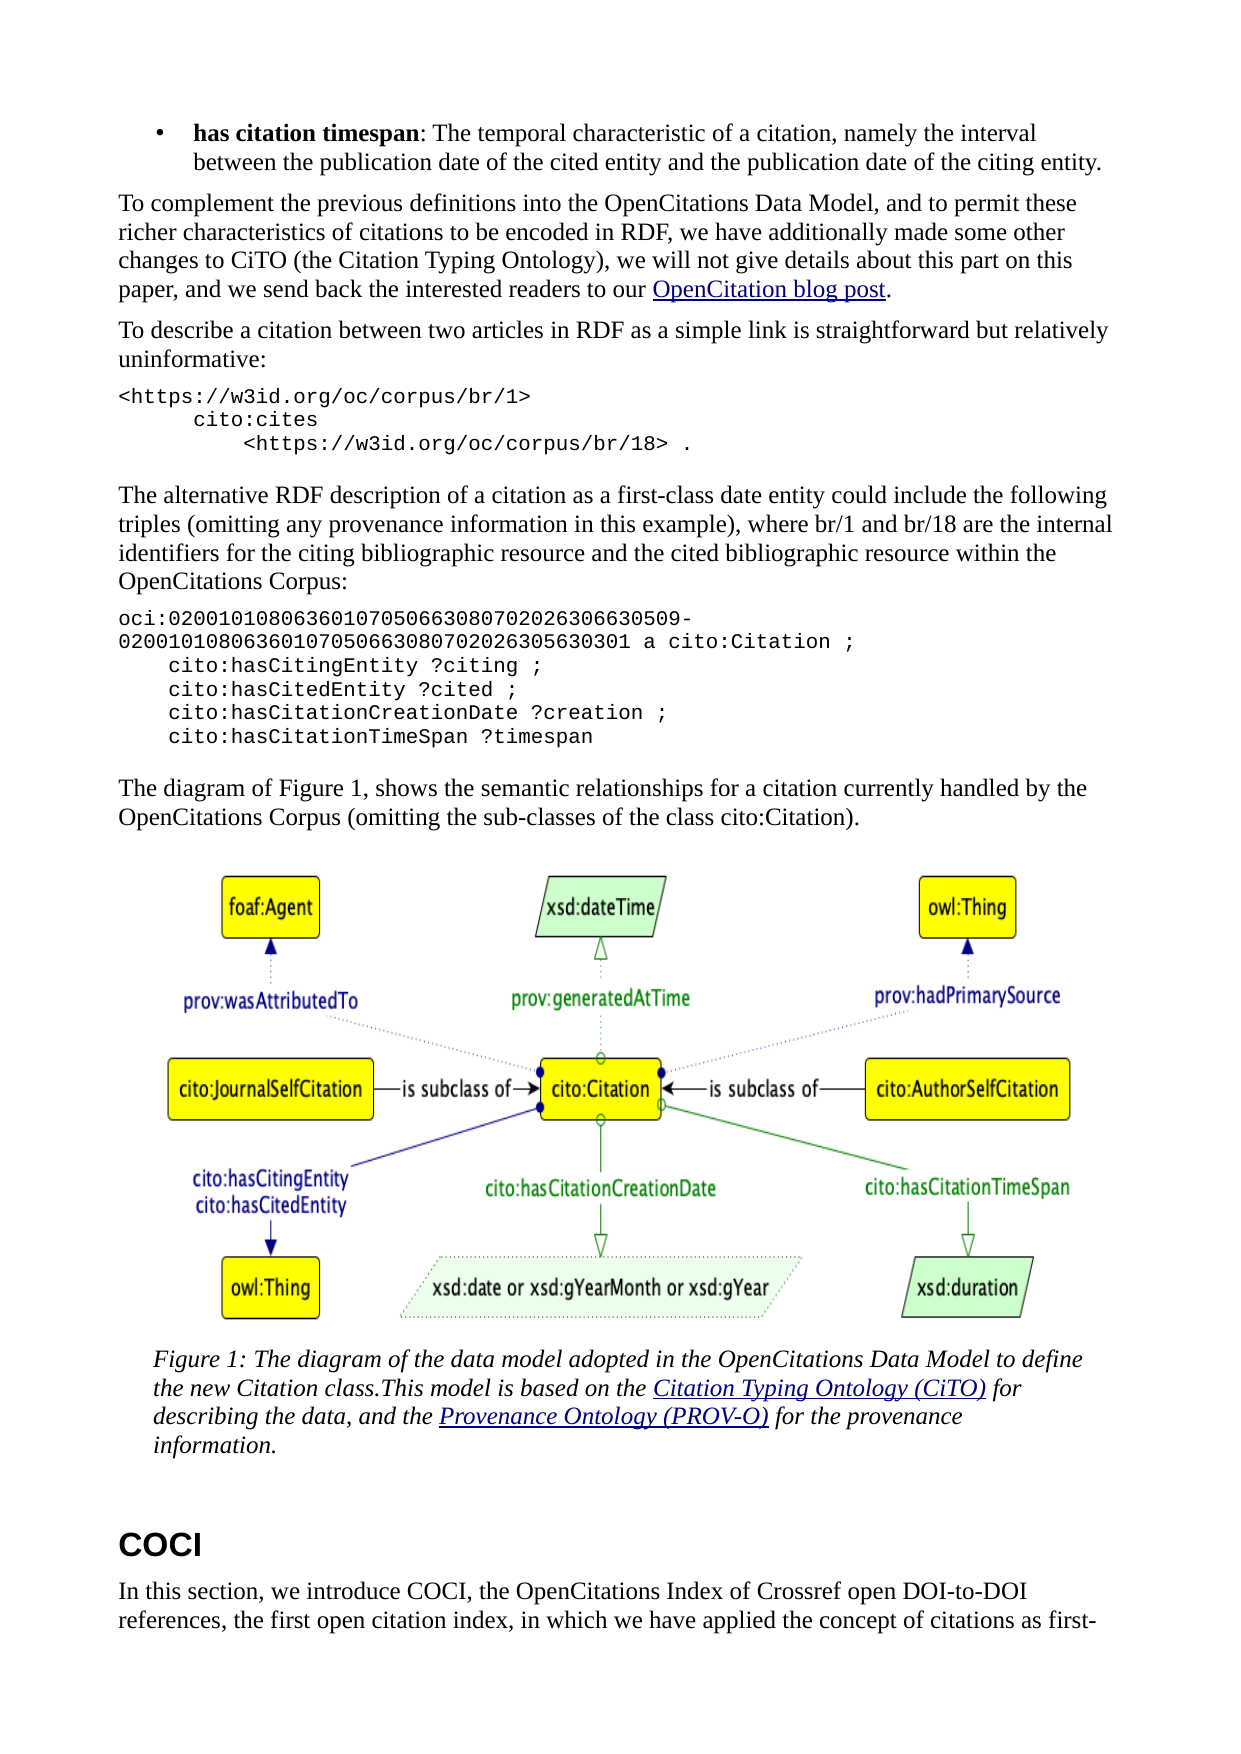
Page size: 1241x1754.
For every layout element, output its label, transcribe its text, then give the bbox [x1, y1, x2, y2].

text oci:02001010806360107050663080702026306630509-02001010806360107050663080702026305630301 a cito:Citation ; [118, 608, 1122, 655]
text The diagram of Figure 1, shows the semantic relationships for a citation currently handled by the OpenCitations Corpus (omitting the sub-classes of the class cito:Citation). [118, 773, 1122, 831]
subtitle COCI [118, 1525, 1122, 1564]
text The alternative RDF description of a citation as a first-class date entity could include the following triples (omitting any provenance information in this example), where br/1 and br/18 are the internal identifiers for the citing bibliographic resource and the cited bibliographic resource within the OpenCitations Corpus: [118, 480, 1122, 595]
text Figure 1: The diagram of the data model adopted in the OpenCitations Data Model to define the new Citation class.This model is based on the Citation Typing Ontology (CiTO) for describing the data, and the Provenance Ontology (PROV-O) for the provenance information. [153, 1339, 1087, 1459]
picture [152, 855, 1088, 1339]
text <https://w3id.org/oc/corpus/br/18> . [118, 433, 1122, 457]
list has citation timespan: The temporal characteristic of a citation, namely the interval between the publication date of the cited entity and the publication date of the citing entity. [156, 118, 1122, 176]
text cito:hasCitationTimeSpan ?timespan [118, 726, 1122, 749]
text <https://w3id.org/oc/corpus/br/1> [118, 386, 1122, 409]
text To describe a citation between two articles in RDF as a simple link is straightforward but relatively uninformative: [118, 316, 1122, 373]
text cito:hasCitedEntity ?cited ; [118, 679, 1122, 702]
text In this section, we introduce COCI, the OpenCitations Index of Crossref open DOI-to-DOI references, the first open citation index, in which we have applied the concept of citations as first- [118, 1576, 1122, 1634]
text To complement the previous definitions into the OpenCitations Data Model, and to permit these richer characteristics of citations to be encoded in RDF, we have additionally made some other changes to CiTO (the Citation Typing Ontology), we will not give details about this part on this paper, and we send back the interested readers to our OpenCitation blog post. [118, 188, 1122, 303]
text cito:hasCitationCreationDate ?creation ; [118, 702, 1122, 726]
text cito:hasCitingEntity ?citing ; [118, 655, 1122, 679]
text cito:cites [118, 409, 1122, 433]
